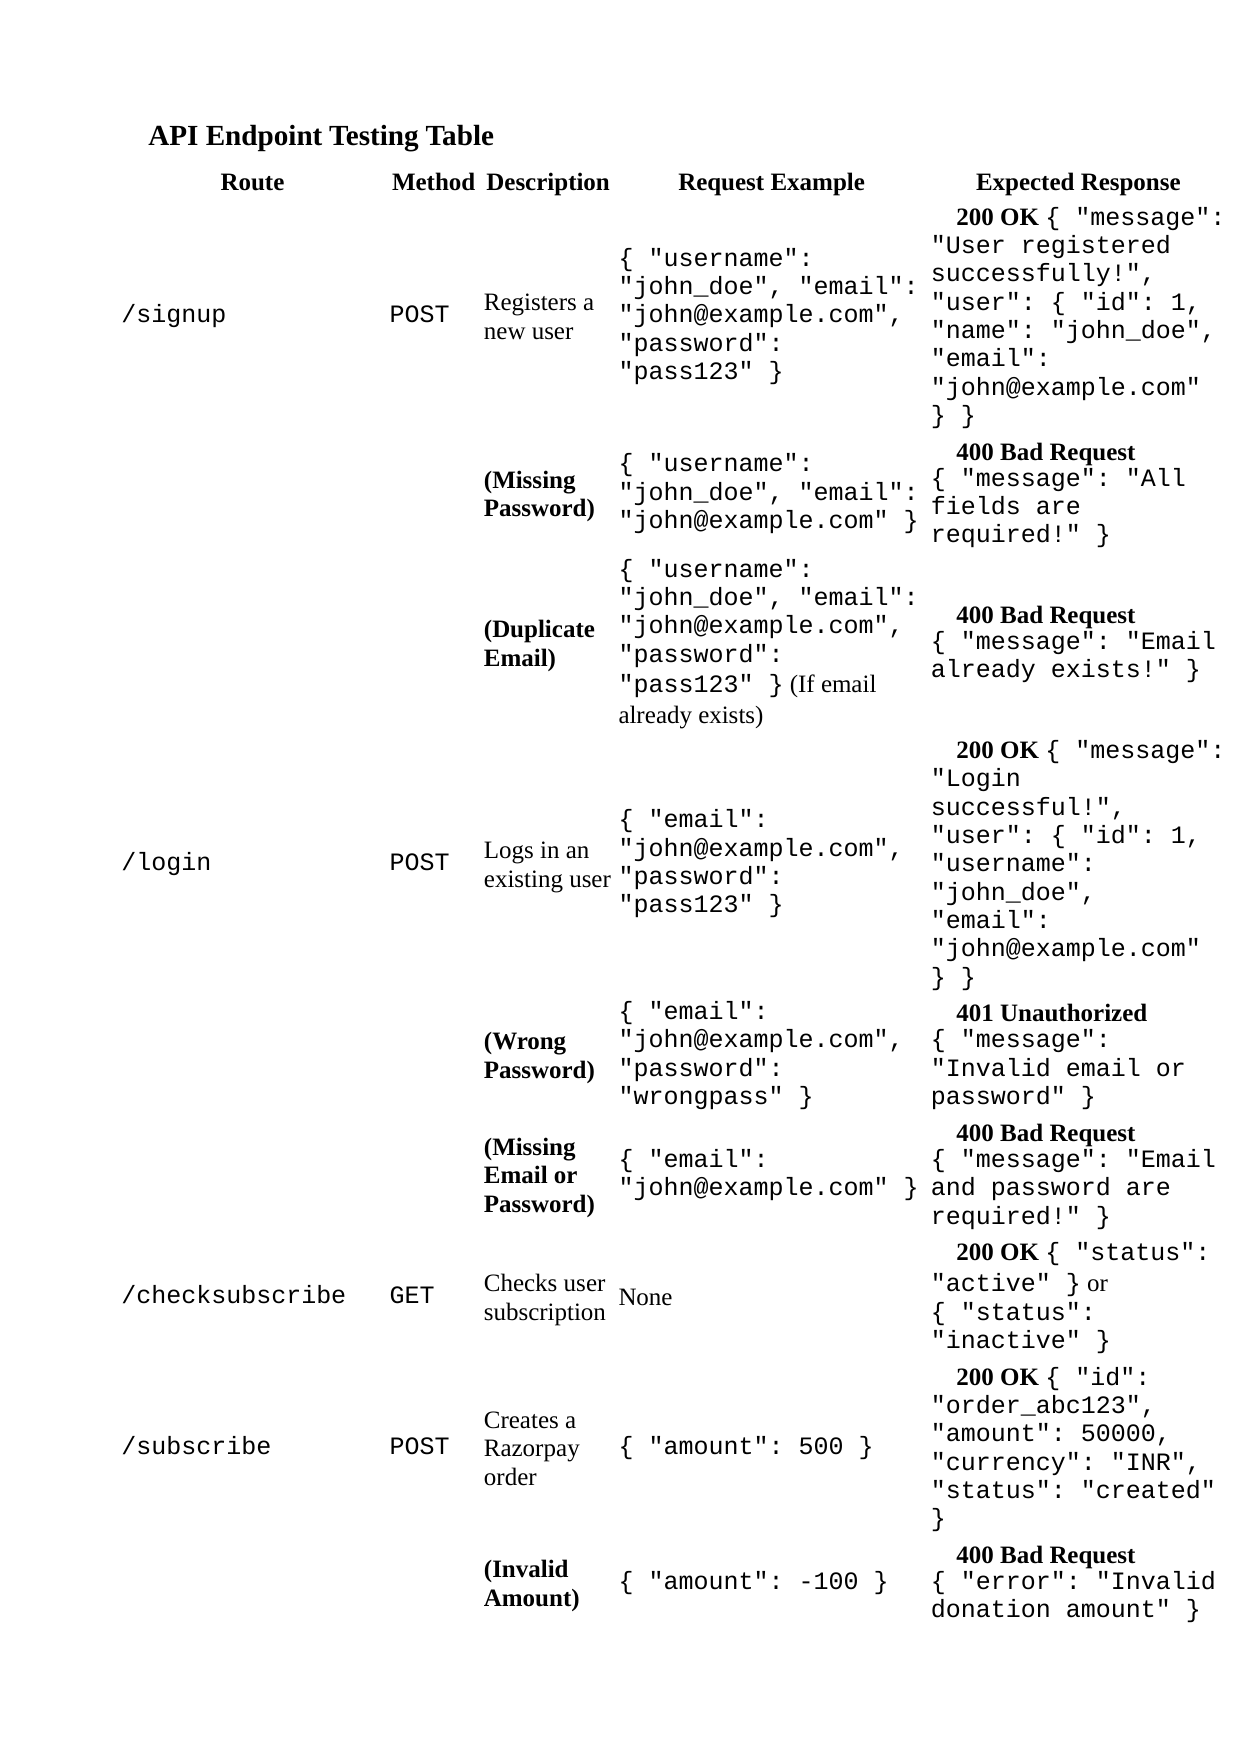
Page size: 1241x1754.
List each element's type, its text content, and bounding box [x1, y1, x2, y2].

table_cell POST [386, 732, 481, 995]
table_cell ❌ 400 Bad Request { "message": "Email and password are required!" } [928, 1115, 1229, 1234]
table_cell [386, 553, 481, 732]
table_cell ✅ 200 OK { "id": "order_abc123", "amount": 50000, "currency": "INR", "status": "created" } [928, 1359, 1229, 1537]
table_cell [118, 434, 386, 553]
table_cell [118, 1115, 386, 1234]
table_cell Checks user subscription [481, 1235, 615, 1359]
table_cell { "amount": -100 } [615, 1537, 928, 1628]
table_header Method [386, 164, 481, 199]
table_cell Registers a new user [481, 199, 615, 434]
table_cell /checksubscribe [118, 1235, 386, 1359]
table_cell ❌ 400 Bad Request { "message": "All fields are required!" } [928, 434, 1229, 553]
table_cell { "email": "john@example.com", "password": "wrongpass" } [615, 995, 928, 1115]
table_cell ❌ 400 Bad Request { "message": "Email already exists!" } [928, 553, 1229, 732]
table_cell { "username": "john_doe", "email": "john@example.com", "password": "pass123" } [615, 199, 928, 434]
table_cell /login [118, 732, 386, 995]
table_cell [118, 1537, 386, 1628]
table_cell ✅ 200 OK { "status": "active" } or { "status": "inactive" } [928, 1235, 1229, 1359]
table_cell ✅ 200 OK { "message": "User registered successfully!", "user": { "id": 1, "name": "john_doe", "email": "john@example.com" } } [928, 199, 1229, 434]
table_cell [386, 995, 481, 1115]
table_cell (Wrong Password) [481, 995, 615, 1115]
table_cell Creates a Razorpay order [481, 1359, 615, 1537]
table_cell { "email": "john@example.com" } [615, 1115, 928, 1234]
table_cell ❌ 401 Unauthorized { "message": "Invalid email or password" } [928, 995, 1229, 1115]
table_header Route [118, 164, 386, 199]
subtitle 📌 API Endpoint Testing Table [118, 118, 1122, 152]
table_header Expected Response [928, 164, 1229, 199]
table_cell [386, 1115, 481, 1234]
table_cell POST [386, 199, 481, 434]
table_cell ❌ 400 Bad Request { "error": "Invalid donation amount" } [928, 1537, 1229, 1628]
table_cell { "amount": 500 } [615, 1359, 928, 1537]
table_cell (Invalid Amount) [481, 1537, 615, 1628]
table_cell ✅ 200 OK { "message": "Login successful!", "user": { "id": 1, "username": "john_doe", "email": "john@example.com" } } [928, 732, 1229, 995]
table_header Description [481, 164, 615, 199]
table_cell None [615, 1235, 928, 1359]
table_cell [118, 995, 386, 1115]
table_cell GET [386, 1235, 481, 1359]
table_cell [386, 434, 481, 553]
table_cell POST [386, 1359, 481, 1537]
table_cell { "username": "john_doe", "email": "john@example.com", "password": "pass123" } (If email already exists) [615, 553, 928, 732]
table_cell [386, 1537, 481, 1628]
table_header Request Example [615, 164, 928, 199]
table_cell /signup [118, 199, 386, 434]
table_cell { "email": "john@example.com", "password": "pass123" } [615, 732, 928, 995]
table_cell Logs in an existing user [481, 732, 615, 995]
table_cell (Missing Password) [481, 434, 615, 553]
table_cell (Missing Email or Password) [481, 1115, 615, 1234]
table_cell /subscribe [118, 1359, 386, 1537]
table_cell { "username": "john_doe", "email": "john@example.com" } [615, 434, 928, 553]
table_cell [118, 553, 386, 732]
table_cell (Duplicate Email) [481, 553, 615, 732]
